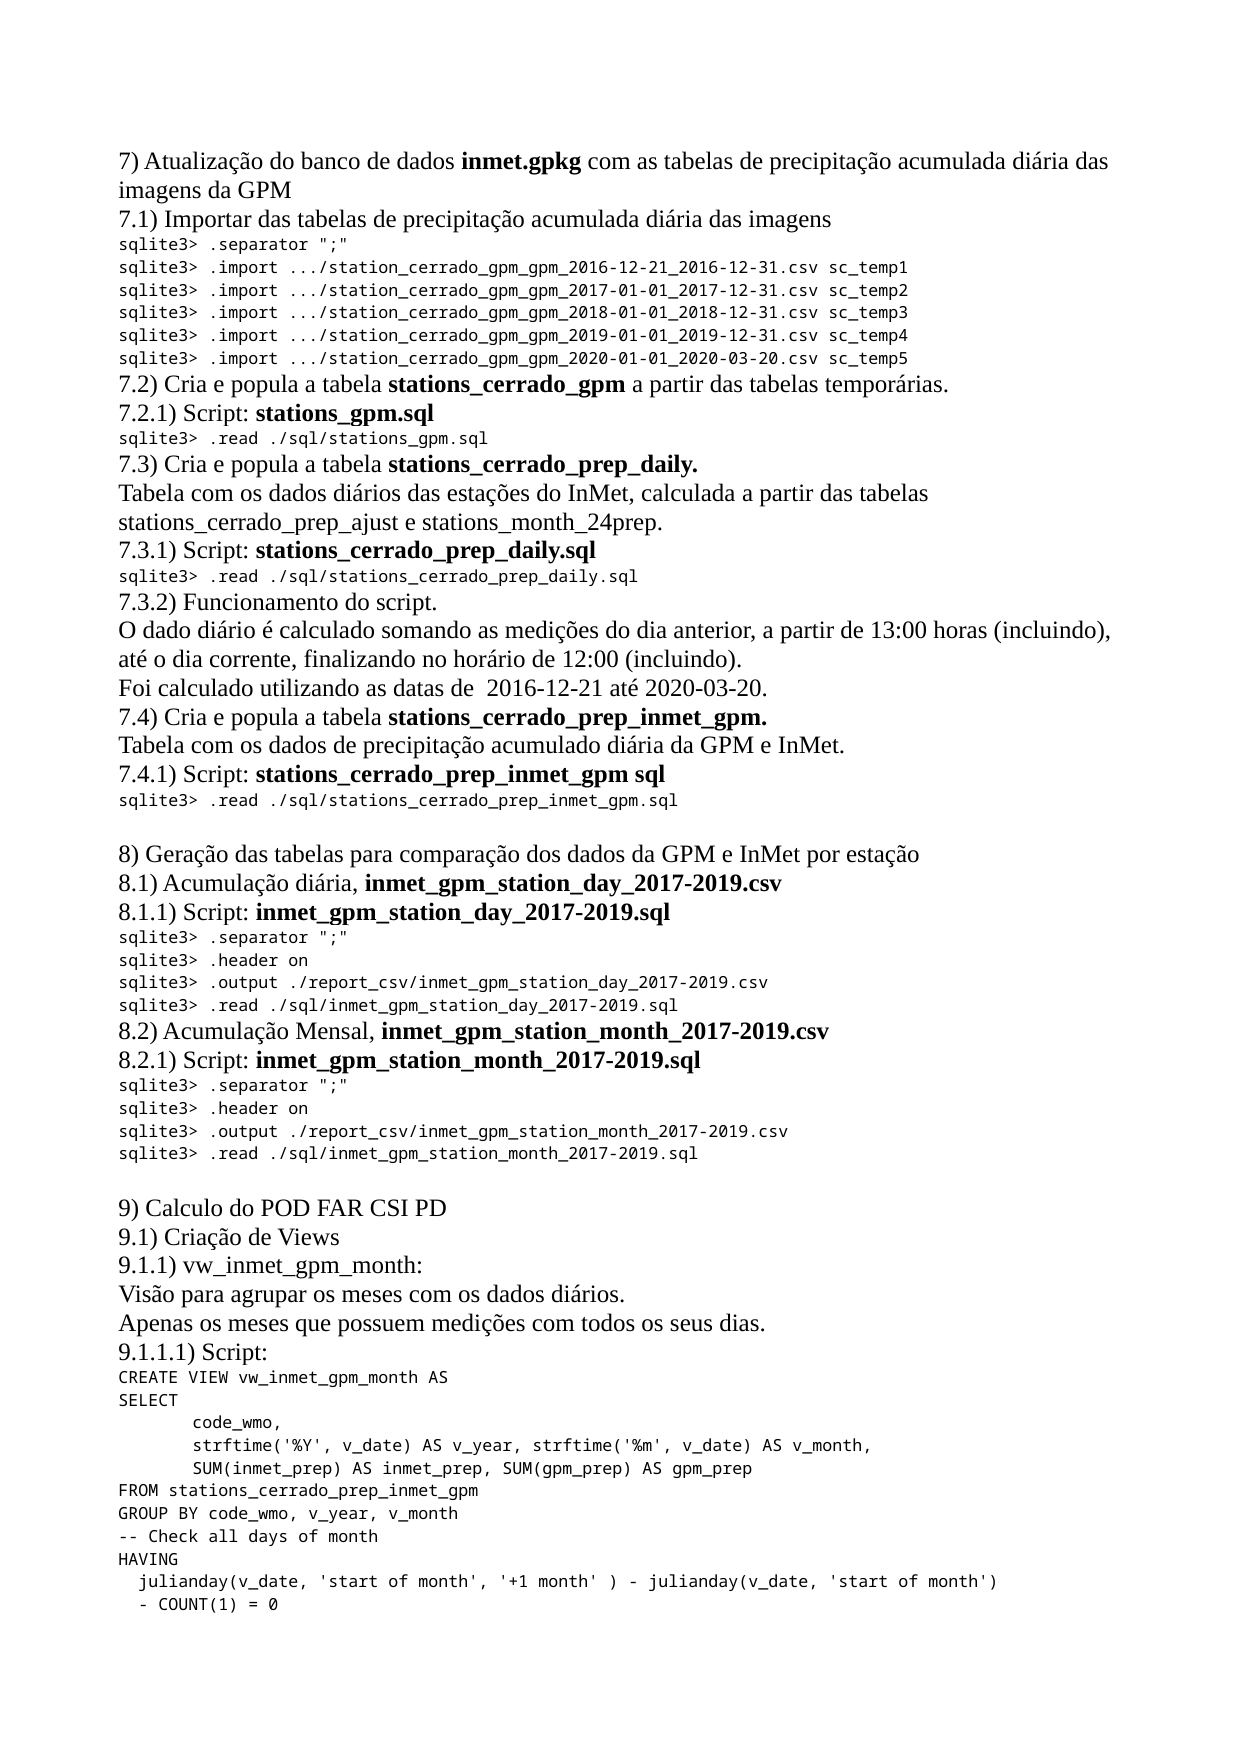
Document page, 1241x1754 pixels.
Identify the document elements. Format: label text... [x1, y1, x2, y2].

text CREATE VIEW vw_inmet_gpm_month AS [118, 1365, 1122, 1388]
text julianday(v_date, 'start of month', '+1 month' ) - julianday(v_date, 'start of month') [118, 1570, 1122, 1592]
text HAVING [118, 1547, 1122, 1570]
text Apenas os meses que possuem medições com todos os seus dias. [118, 1308, 1122, 1337]
text FROM stations_cerrado_prep_inmet_gpm [118, 1479, 1122, 1502]
text sqlite3> .separator ";" sqlite3> .import .../station_cerrado_gpm_gpm_2016-12-21_2016-12-31.csv sc_temp1 sqlite3> .import .../station_cerrado_gpm_gpm_2017-01-01_2017-12-31.csv sc_temp2 sqlite3> .import .../station_cerrado_gpm_gpm_2018-01-01_2018-12-31.csv sc_temp3 sqlite3> .import .../station_cerrado_gpm_gpm_2019-01-01_2019-12-31.csv sc_temp4 sqlite3> .import .../station_cerrado_gpm_gpm_2020-01-01_2020-03-20.csv sc_temp5 [118, 233, 1122, 369]
text SUM(inmet_prep) AS inmet_prep, SUM(gpm_prep) AS gpm_prep [118, 1456, 1122, 1479]
text 7.2) Cria e popula a tabela stations_cerrado_gpm a partir das tabelas temporárias. [118, 369, 1122, 398]
text strftime('%Y', v_date) AS v_year, strftime('%m', v_date) AS v_month, [118, 1433, 1122, 1456]
text 7.3.2) Funcionamento do script. [118, 587, 1122, 616]
text 9.1) Criação de Views [118, 1222, 1122, 1250]
text 7.4) Cria e popula a tabela stations_cerrado_prep_inmet_gpm. [118, 702, 1122, 731]
text SELECT [118, 1388, 1122, 1411]
text 8) Geração das tabelas para comparação dos dados da GPM e InMet por estação [118, 839, 1122, 868]
text 7.3) Cria e popula a tabela stations_cerrado_prep_daily. [118, 449, 1122, 478]
text 8.1) Acumulação diária, inmet_gpm_station_day_2017-2019.csv [118, 868, 1122, 897]
text 8.2) Acumulação Mensal, inmet_gpm_station_month_2017-2019.csv [118, 1016, 1122, 1045]
text 9.1.1.1) Script: [118, 1337, 1122, 1365]
text sqlite3> .read ./sql/stations_cerrado_prep_daily.sql [118, 564, 1122, 587]
text 7.1) Importar das tabelas de precipitação acumulada diária das imagens [118, 204, 1122, 233]
text Tabela com os dados de precipitação acumulado diária da GPM e InMet. [118, 731, 1122, 759]
text GROUP BY code_wmo, v_year, v_month [118, 1502, 1122, 1524]
text 7) Atualização do banco de dados inmet.gpkg com as tabelas de precipitação acumulada diária das imagens da GPM [118, 146, 1122, 204]
text 9.1.1) vw_inmet_gpm_month: [118, 1250, 1122, 1279]
text Tabela com os dados diários das estações do InMet, calculada a partir das tabelas stations_cerrado_prep_ajust e stations_month_24prep. [118, 478, 1122, 535]
text 8.1.1) Script: inmet_gpm_station_day_2017-2019.sql [118, 897, 1122, 925]
text sqlite3> .read ./sql/stations_cerrado_prep_inmet_gpm.sql [118, 788, 1122, 811]
text O dado diário é calculado somando as medições do dia anterior, a partir de 13:00 horas (incluindo), até o dia corrente, finalizando no horário de 12:00 (incluindo). [118, 616, 1122, 673]
text -- Check all days of month [118, 1524, 1122, 1547]
text 9) Calculo do POD FAR CSI PD [118, 1193, 1122, 1222]
text sqlite3> .read ./sql/stations_gpm.sql [118, 426, 1122, 449]
text 8.2.1) Script: inmet_gpm_station_month_2017-2019.sql [118, 1045, 1122, 1074]
text 7.2.1) Script: stations_gpm.sql [118, 398, 1122, 426]
text Foi calculado utilizando as datas de 2016-12-21 até 2020-03-20. [118, 673, 1122, 702]
text sqlite3> .separator ";" [118, 925, 1122, 948]
text - COUNT(1) = 0 [118, 1592, 1122, 1615]
text 7.3.1) Script: stations_cerrado_prep_daily.sql [118, 535, 1122, 564]
text Visão para agrupar os meses com os dados diários. [118, 1279, 1122, 1308]
text code_wmo, [118, 1411, 1122, 1433]
text 7.4.1) Script: stations_cerrado_prep_inmet_gpm sql [118, 759, 1122, 788]
text sqlite3> .separator ";" sqlite3> .header on sqlite3> .output ./report_csv/inmet_gpm_station_month_2017-2019.csv sqlite3> .read ./sql/inmet_gpm_station_month_2017-2019.sql [118, 1074, 1122, 1164]
text sqlite3> .header on sqlite3> .output ./report_csv/inmet_gpm_station_day_2017-2019.csv sqlite3> .read ./sql/inmet_gpm_station_day_2017-2019.sql [118, 948, 1122, 1016]
